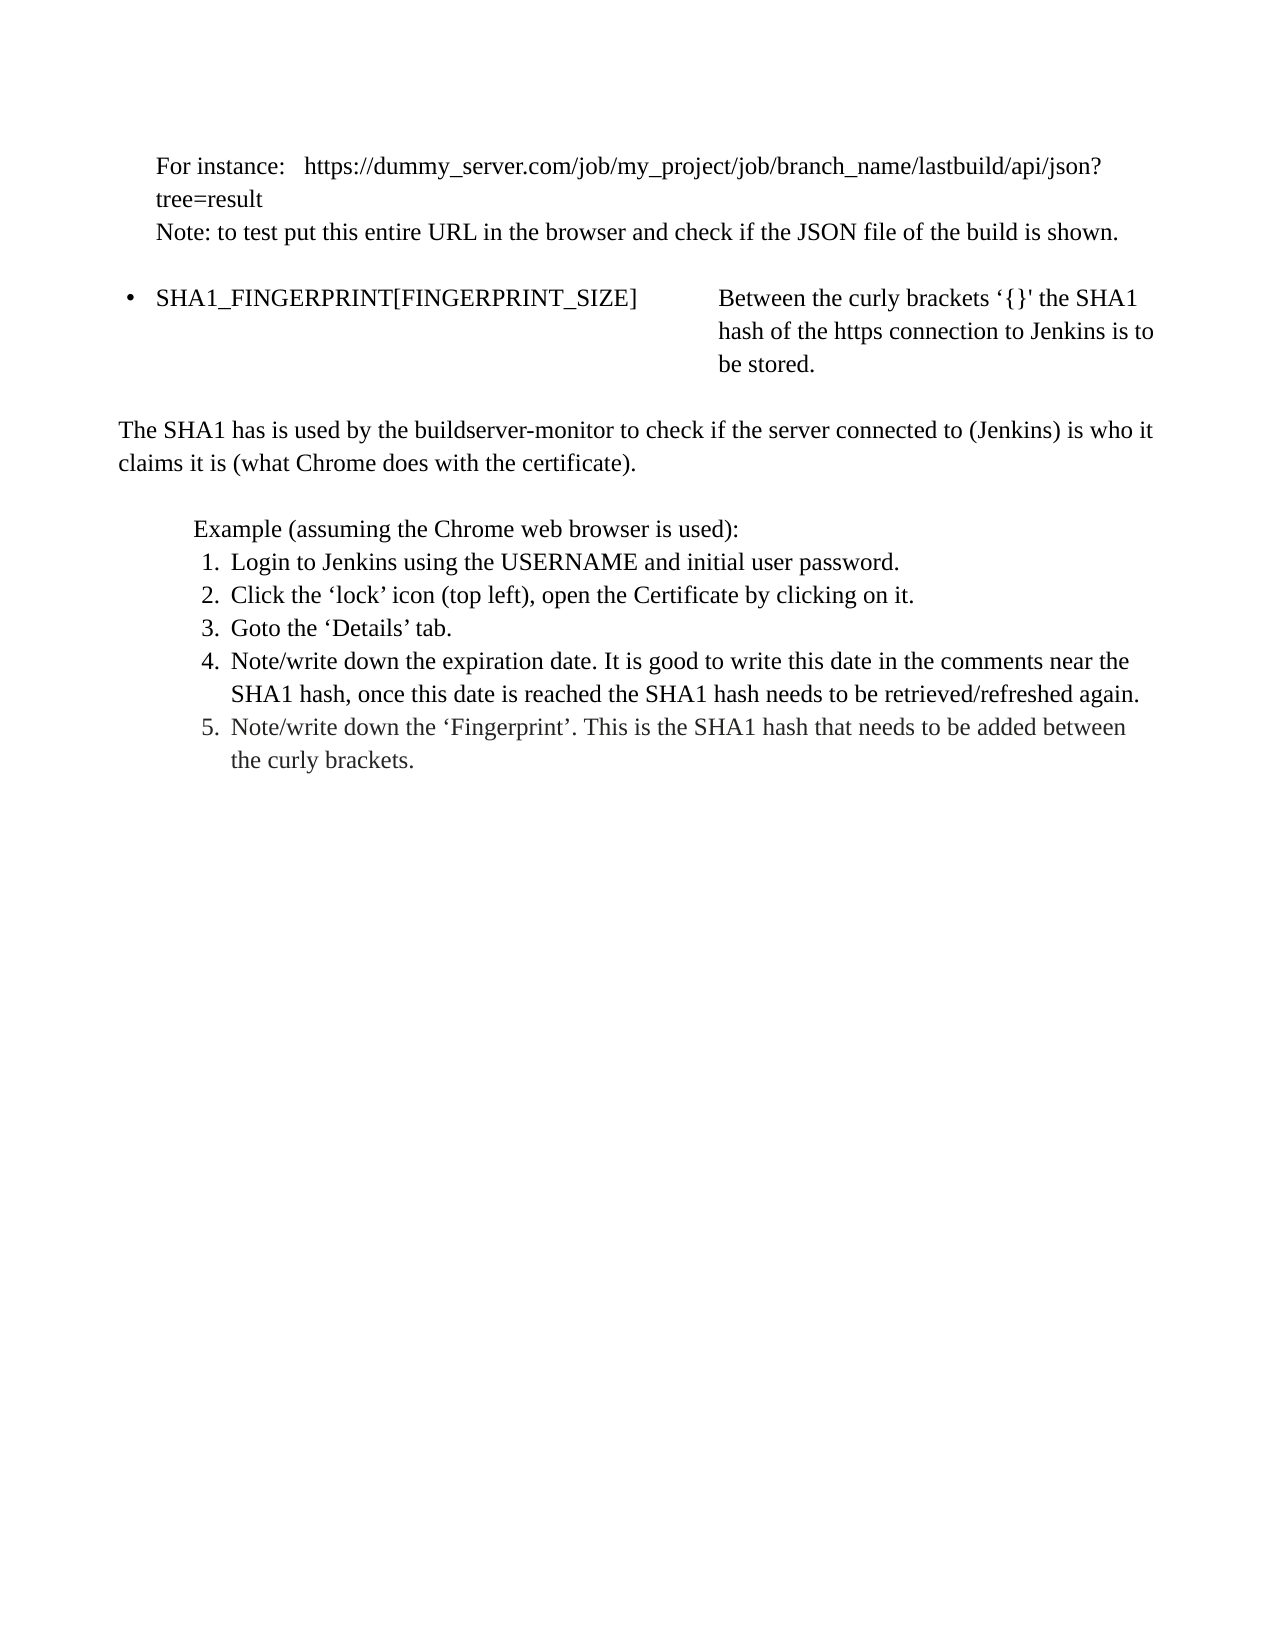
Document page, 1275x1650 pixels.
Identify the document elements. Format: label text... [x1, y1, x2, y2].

text The SHA1 has is used by the buildserver-monitor to check if the server connected to (Jenkins) is who it claims it is (what Chrome does with the certificate). [118, 415, 1157, 477]
text Example (assuming the Chrome web browser is used): [118, 514, 1157, 543]
list Note/write down the ‘Fingerprint’. This is the SHA1 hash that needs to be added between the curly brackets. [201, 712, 1157, 774]
list Click the ‘lock’ icon (top left), open the Certificate by clicking on it. [201, 580, 1157, 609]
list Login to Jenkins using the USERNAME and initial user password. [201, 547, 1157, 576]
list SHA1_FINGERPRINT[FINGERPRINT_SIZE] Between the curly brackets ‘{}' the SHA1 hash of the https connection to Jenkins is to be stored. [156, 283, 1157, 378]
list Note/write down the expiration date. It is good to write this date in the comments near the SHA1 hash, once this date is reached the SHA1 hash needs to be retrieved/refreshed again. [201, 646, 1157, 708]
text Note: to test put this entire URL in the browser and check if the JSON file of the build is shown. [156, 217, 1157, 246]
text For instance: https://dummy_server.com/job/my_project/job/branch_name/lastbuild/api/json?tree=result [156, 151, 1157, 213]
list Goto the ‘Details’ tab. [201, 613, 1157, 642]
